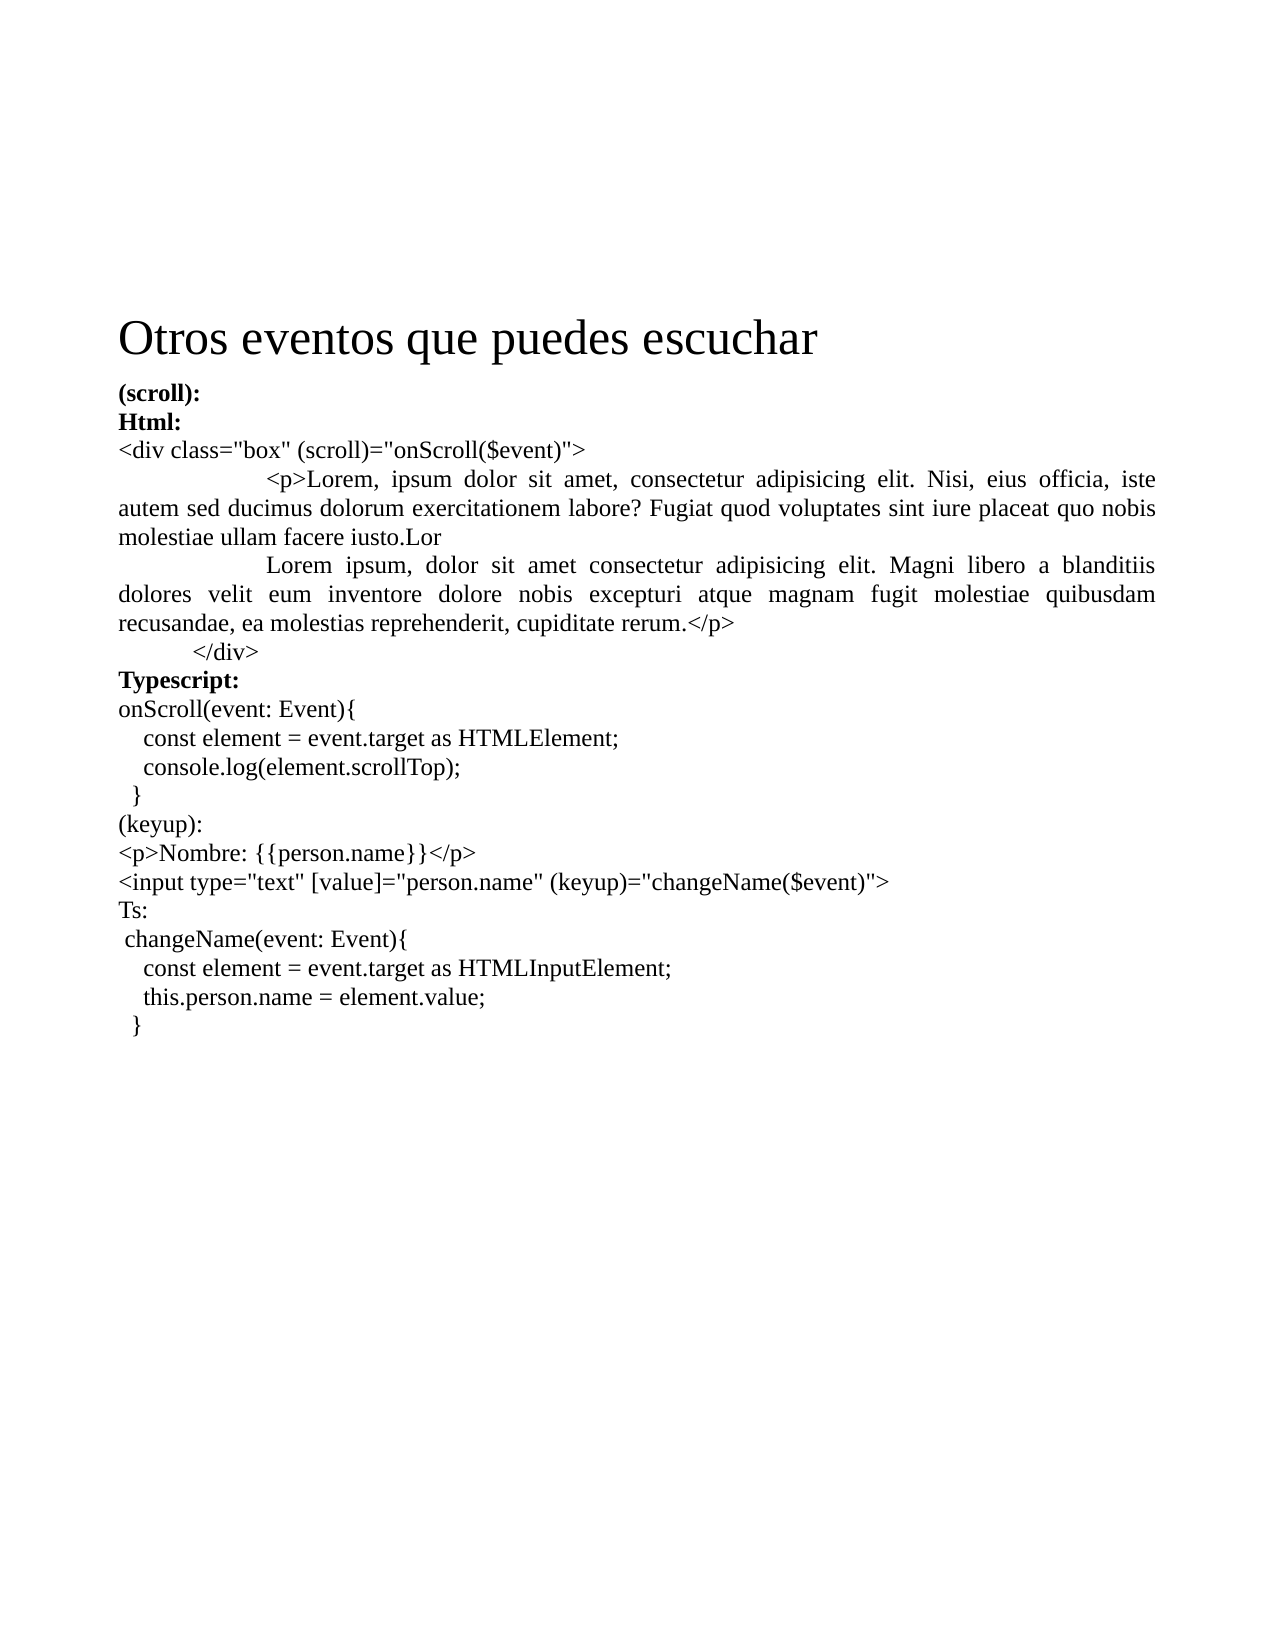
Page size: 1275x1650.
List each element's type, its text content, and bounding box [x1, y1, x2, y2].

subtitle Otros eventos que puedes escuchar [118, 308, 1157, 366]
text this.person.name = element.value; [118, 982, 1157, 1011]
text <input type="text" [value]="person.name" (keyup)="changeName($event)"> [118, 867, 1157, 896]
text Lorem ipsum, dolor sit amet consectetur adipisicing elit. Magni libero a blanditiis dolores velit eum inventore dolore nobis excepturi atque magnam fugit molestiae quibusdam recusandae, ea molestias reprehenderit, cupiditate rerum.</p> [118, 551, 1157, 637]
text onScroll(event: Event){ [118, 694, 1157, 723]
text changeName(event: Event){ [118, 924, 1157, 953]
text const element = event.target as HTMLInputElement; [118, 953, 1157, 982]
text const element = event.target as HTMLElement; [118, 723, 1157, 752]
text </div> [118, 637, 1157, 666]
text Typescript: [118, 666, 1157, 694]
text (scroll): [118, 378, 1157, 407]
text Html: [118, 407, 1157, 436]
text } [118, 781, 1157, 809]
text console.log(element.scrollTop); [118, 752, 1157, 781]
text <p>Nombre: {{person.name}}</p> [118, 838, 1157, 867]
text <div class="box" (scroll)="onScroll($event)"> [118, 436, 1157, 464]
text <p>Lorem, ipsum dolor sit amet, consectetur adipisicing elit. Nisi, eius officia, iste autem sed ducimus dolorum exercitationem labore? Fugiat quod voluptates sint iure placeat quo nobis molestiae ullam facere iusto.Lor [118, 464, 1157, 551]
text Ts: [118, 896, 1157, 924]
text } [118, 1011, 1157, 1039]
text (keyup): [118, 809, 1157, 838]
